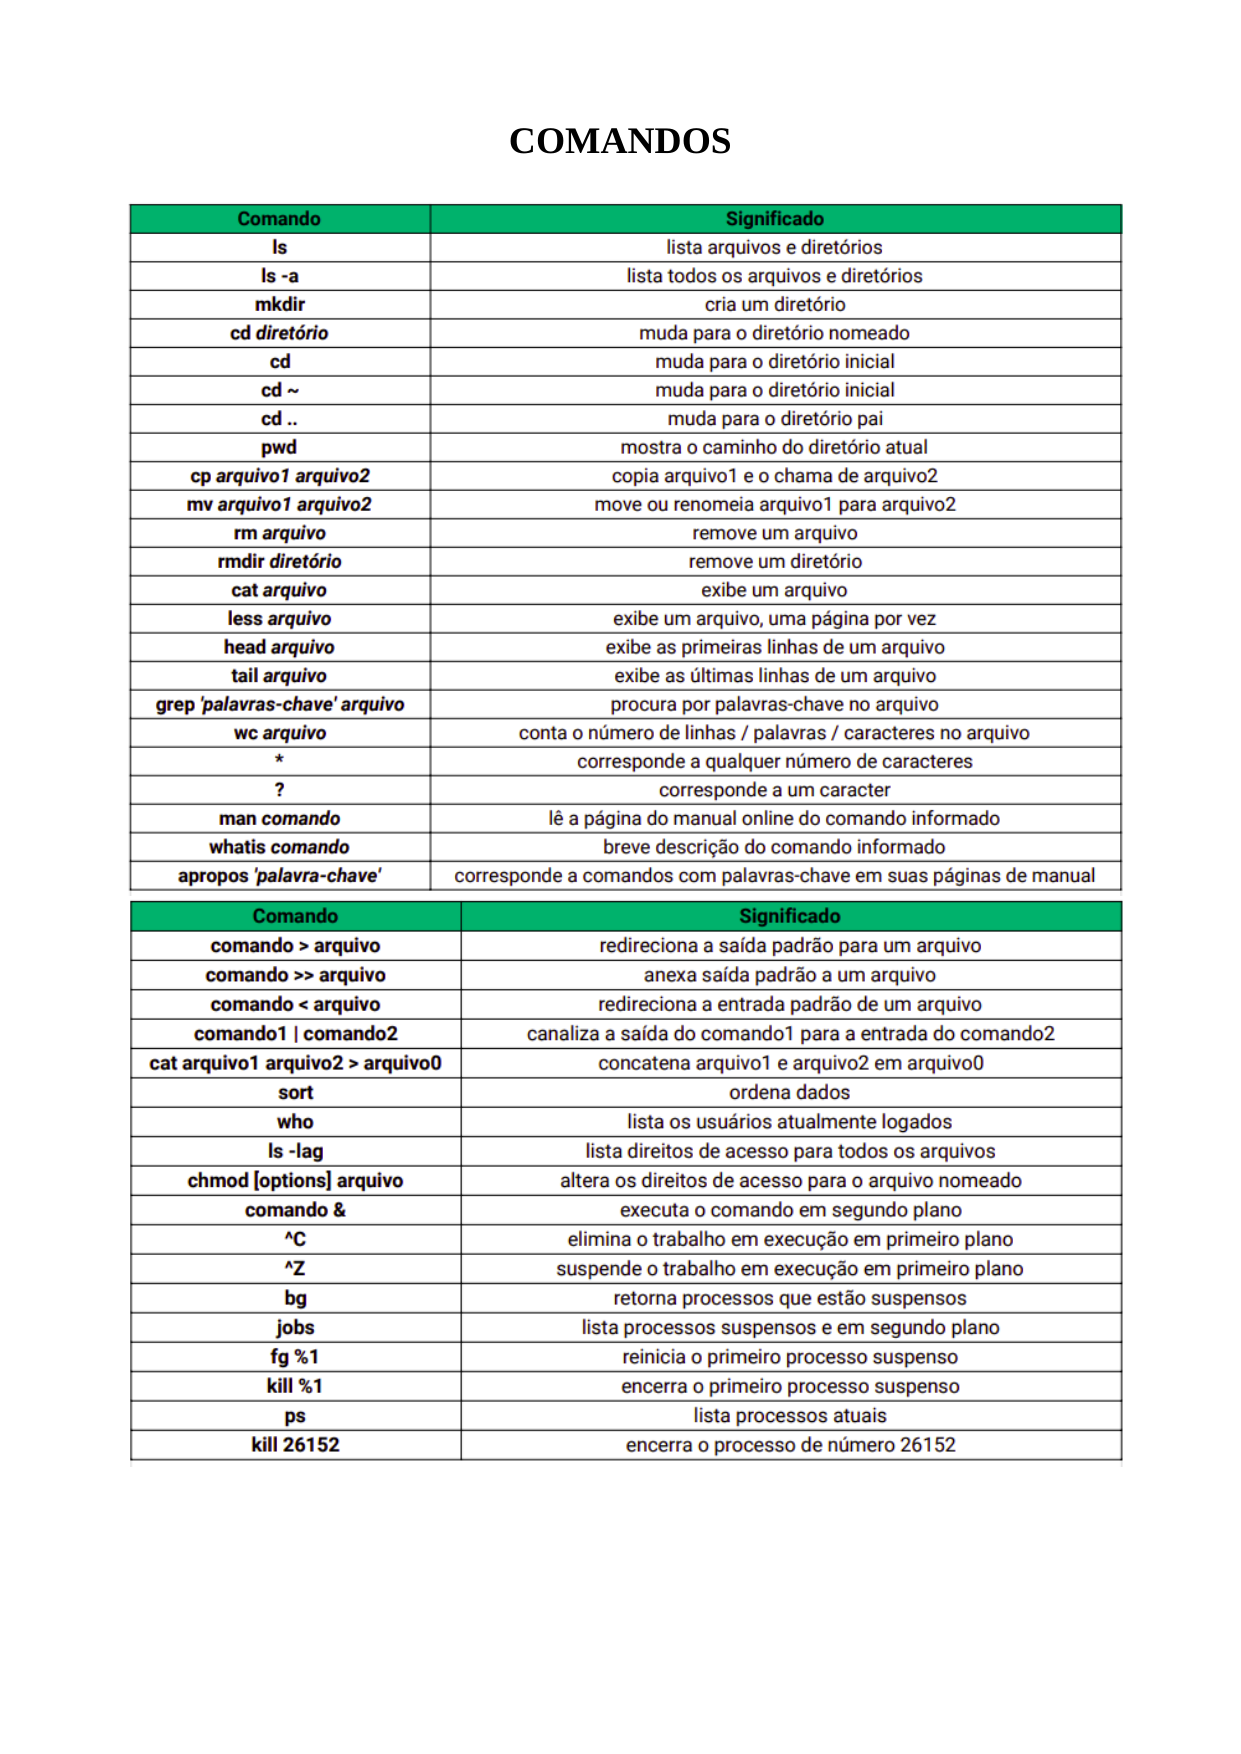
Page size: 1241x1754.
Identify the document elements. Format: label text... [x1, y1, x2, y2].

text COMANDOS [118, 118, 1122, 161]
picture [124, 199, 1129, 1467]
